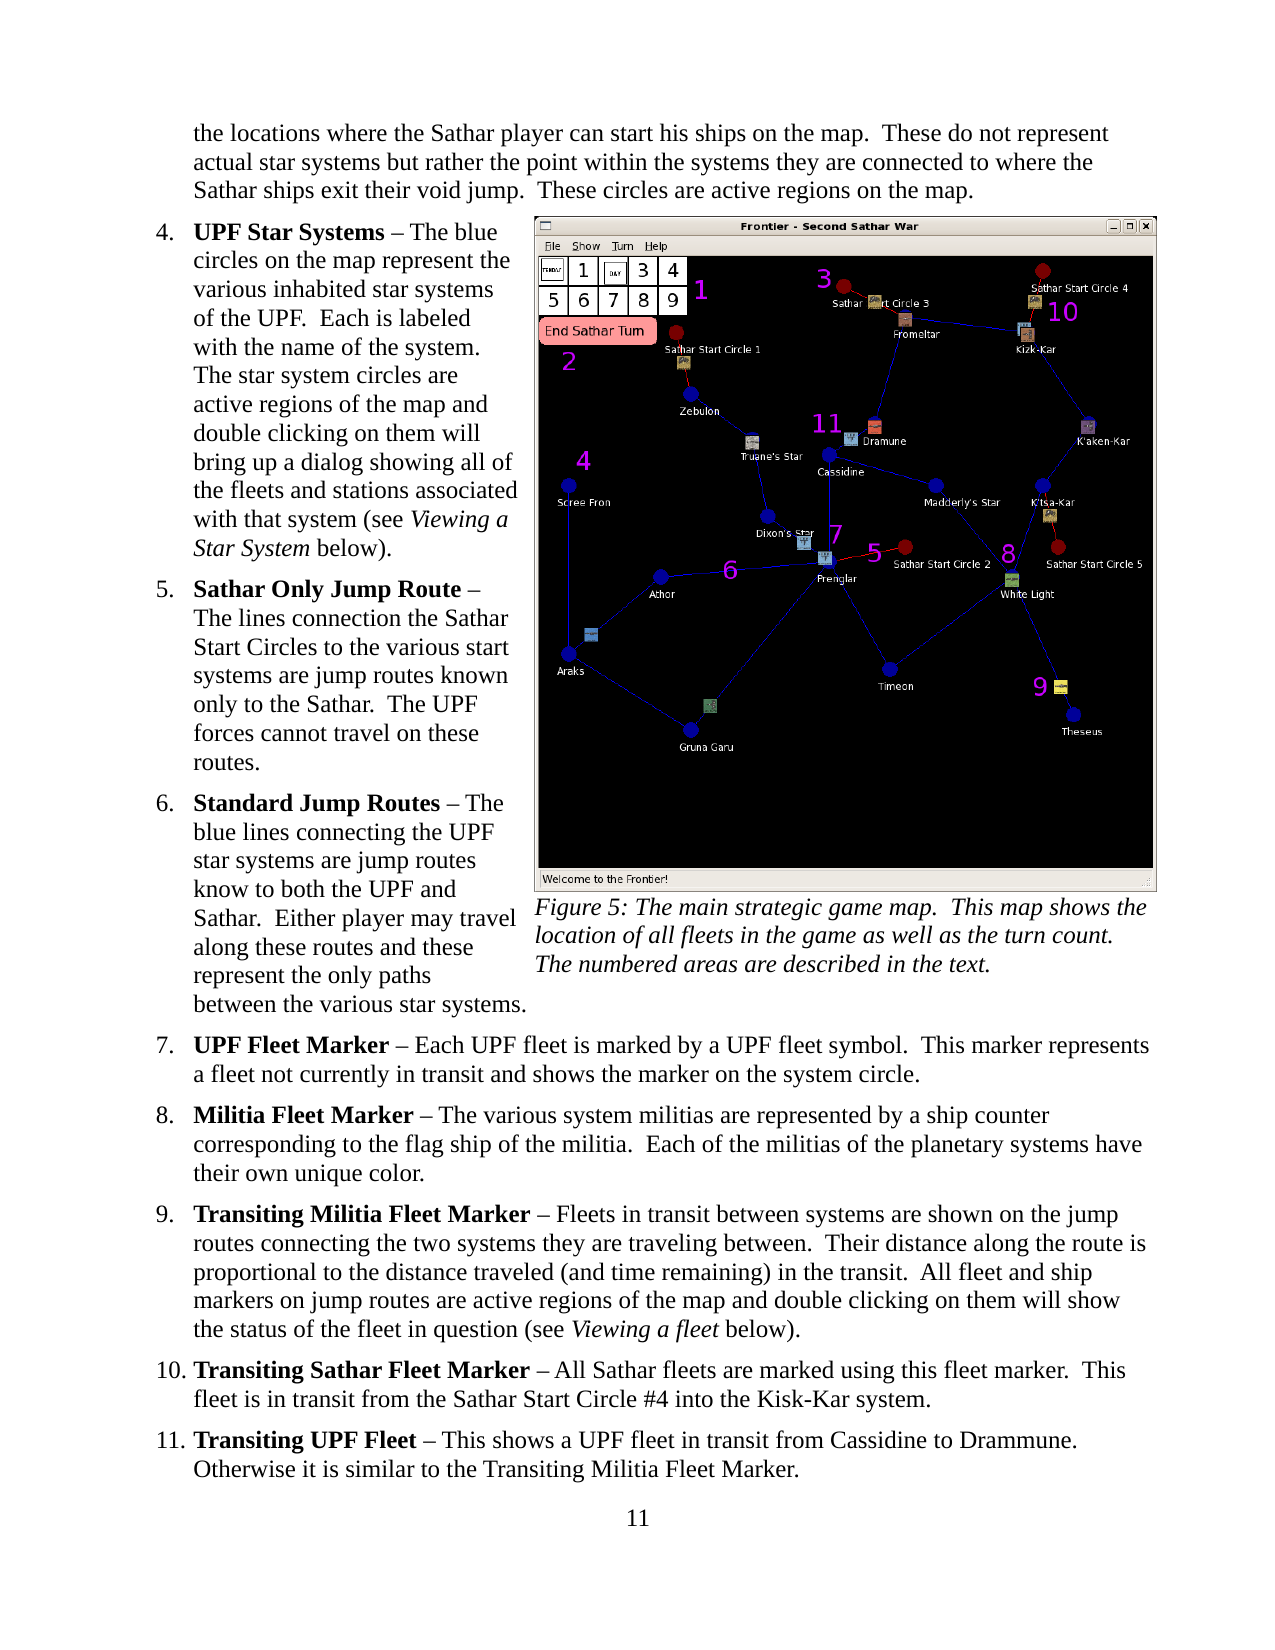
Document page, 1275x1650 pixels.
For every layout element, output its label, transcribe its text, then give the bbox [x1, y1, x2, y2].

list Figure 5: The main strategic game map. This map shows the location of all fleets in the game as well as the turn count. The numbered areas are described in the text. [534, 892, 1157, 978]
list Standard Jump Routes – The blue lines connecting the UPF star systems are jump routes know to both the UPF and Sathar. Either player may travel along these routes and these represent the only paths between the various star systems. [156, 788, 1157, 1018]
picture [534, 216, 1157, 892]
list the locations where the Sathar player can start his ships on the map. These do not represent actual star systems but rather the point within the systems they are connected to where the Sathar ships exit their void jump. These circles are active regions on the map. [156, 118, 1157, 204]
list Transiting Militia Fleet Marker – Fleets in transit between systems are shown on the jump routes connecting the two systems they are traveling between. Their distance along the route is proportional to the distance traveled (and time remaining) in the transit. All fleet and ship markers on jump routes are active regions of the map and double clicking on them will show the status of the fleet in question (see Viewing a fleet below). [156, 1199, 1157, 1343]
list UPF Fleet Marker – Each UPF fleet is marked by a UPF fleet symbol. This marker represents a fleet not currently in transit and shows the marker on the system circle. [156, 1031, 1157, 1088]
list UPF Star Systems – The blue circles on the map represent the various inhabited star systems of the UPF. Each is labeled with the name of the system. The star system circles are active regions of the map and double clicking on them will bring up a dialog showing all of the fleets and stations associated with that system (see Viewing a Star System below). [156, 217, 534, 562]
list Sathar Only Jump Route – The lines connection the Sathar Start Circles to the various start systems are jump routes known only to the Sathar. The UPF forces cannot travel on these routes. [156, 574, 534, 776]
list Transiting UPF Fleet – This shows a UPF fleet in transit from Cassidine to Drammune. Otherwise it is similar to the Transiting Militia Fleet Marker. [156, 1426, 1157, 1483]
list Militia Fleet Marker – The various system militias are represented by a ship counter corresponding to the flag ship of the militia. Each of the militias of the planetary systems have their own unique color. [156, 1101, 1157, 1187]
list Transiting Sathar Fleet Marker – All Sathar fleets are marked using this fleet marker. This fleet is in transit from the Sathar Start Circle #4 into the Kisk-Kar system. [156, 1356, 1157, 1413]
